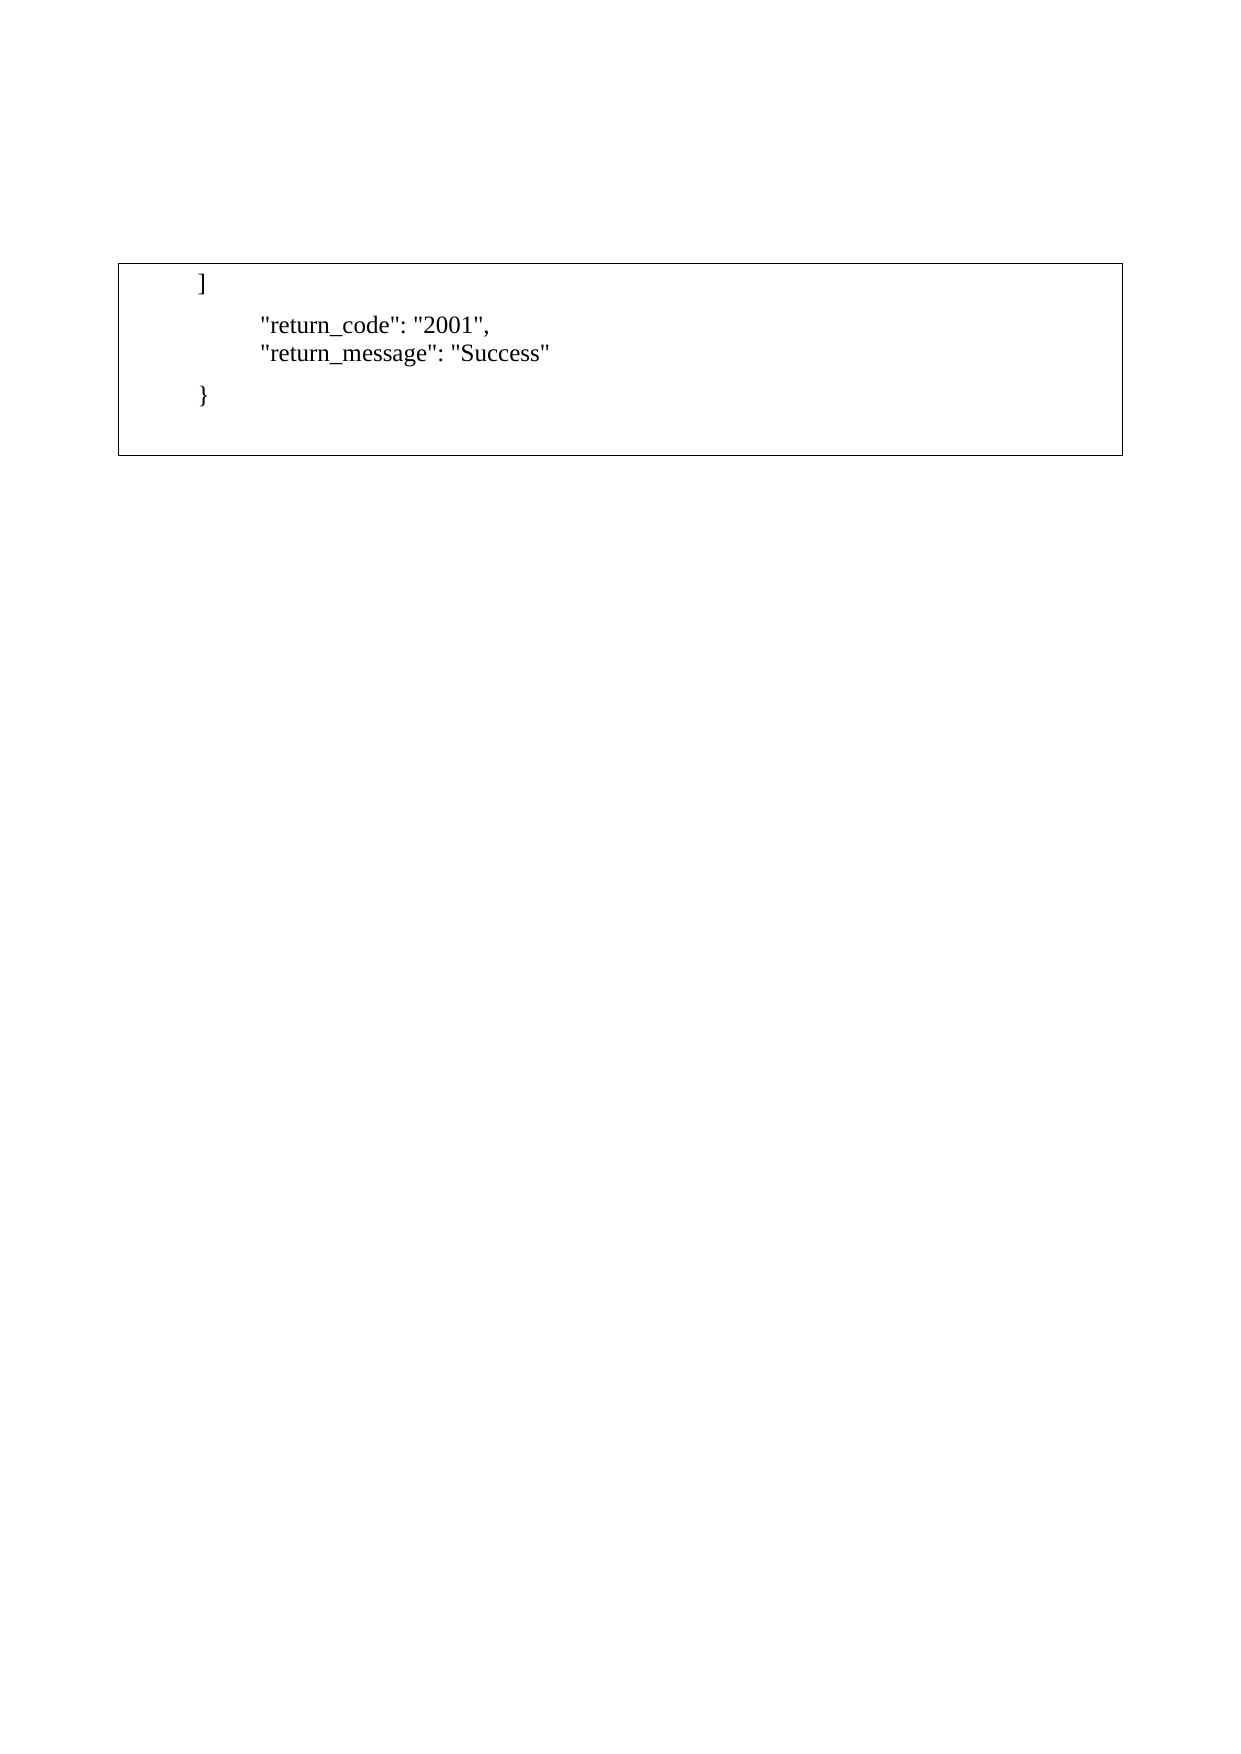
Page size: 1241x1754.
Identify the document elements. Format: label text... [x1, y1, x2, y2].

table_cell ] "return_code": "2001", "return_message": "Success" } [119, 264, 1122, 455]
